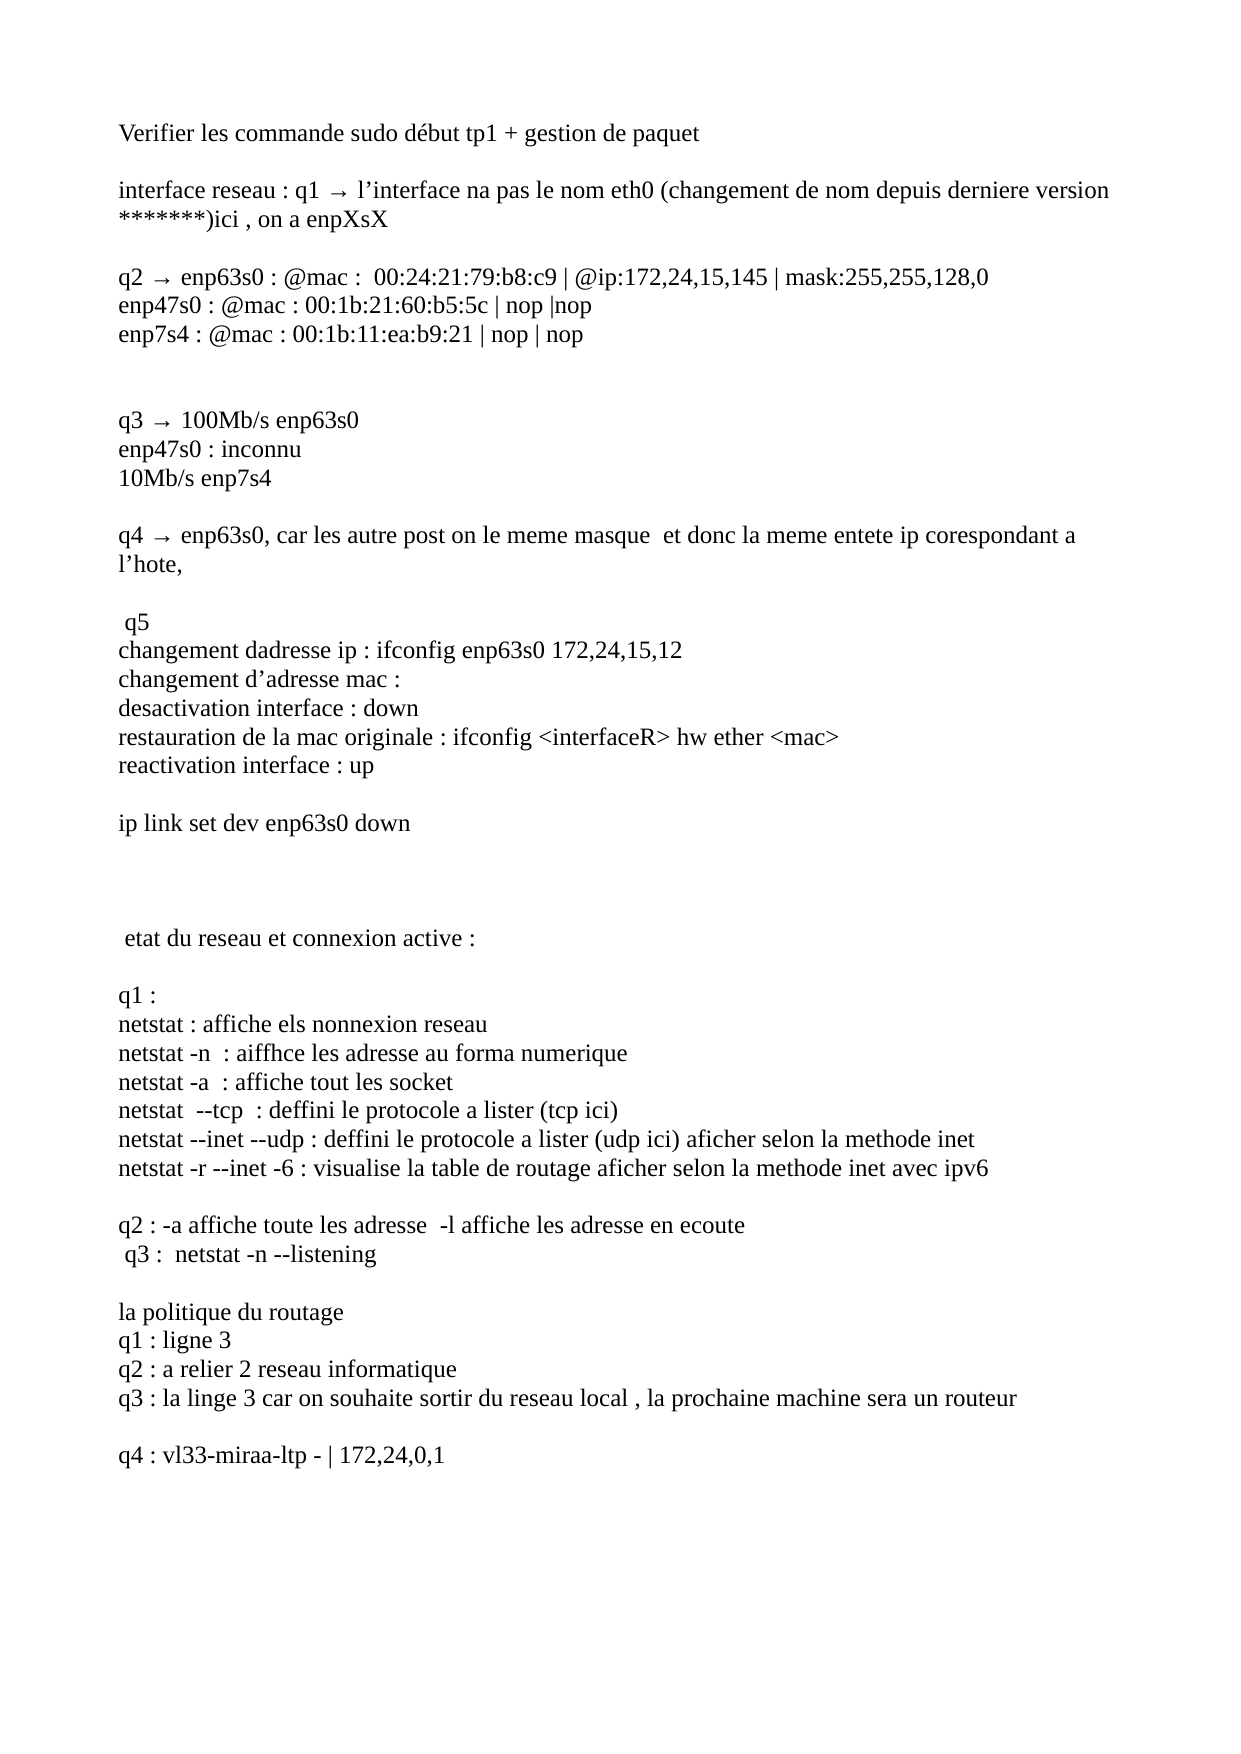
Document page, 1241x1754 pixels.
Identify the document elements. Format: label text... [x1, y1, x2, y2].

text netstat : affiche els nonnexion reseau [118, 1009, 1122, 1038]
text q3 : netstat -n --listening [118, 1239, 1122, 1268]
text restauration de la mac originale : ifconfig <interfaceR> hw ether <mac> [118, 722, 1122, 751]
text q1 : [118, 981, 1122, 1009]
text enp47s0 : inconnu [118, 434, 1122, 463]
text q3 → 100Mb/s enp63s0 [118, 406, 1122, 434]
text reactivation interface : up [118, 751, 1122, 779]
text q4 → enp63s0, car les autre post on le meme masque et donc la meme entete ip corespondant a l’hote, [118, 521, 1122, 578]
text interface reseau : q1 → l’interface na pas le nom eth0 (changement de nom depuis derniere version *******)ici , on a enpXsX [118, 176, 1122, 233]
text q5 [118, 607, 1122, 636]
text enp7s4 : @mac : 00:1b:11:ea:b9:21 | nop | nop [118, 319, 1122, 348]
text netstat -n : aiffhce les adresse au forma numerique [118, 1038, 1122, 1067]
text q2 → enp63s0 : @mac : 00:24:21:79:b8:c9 | @ip:172,24,15,145 | mask:255,255,128,0 [118, 262, 1122, 291]
text changement dadresse ip : ifconfig enp63s0 172,24,15,12 [118, 636, 1122, 664]
text desactivation interface : down [118, 693, 1122, 722]
text q4 : vl33-miraa-ltp - | 172,24,0,1 [118, 1441, 1122, 1469]
text changement d’adresse mac : [118, 664, 1122, 693]
text netstat -r --inet -6 : visualise la table de routage aficher selon la methode inet avec ipv6 [118, 1153, 1122, 1182]
text netstat -a : affiche tout les socket [118, 1067, 1122, 1096]
text q1 : ligne 3 [118, 1326, 1122, 1354]
text Verifier les commande sudo début tp1 + gestion de paquet [118, 118, 1122, 147]
text q2 : a relier 2 reseau informatique [118, 1354, 1122, 1383]
text q3 : la linge 3 car on souhaite sortir du reseau local , la prochaine machine sera un routeur [118, 1383, 1122, 1412]
text la politique du routage [118, 1297, 1122, 1326]
text ip link set dev enp63s0 down [118, 808, 1122, 837]
text 10Mb/s enp7s4 [118, 463, 1122, 492]
text netstat --tcp : deffini le protocole a lister (tcp ici) [118, 1096, 1122, 1124]
text etat du reseau et connexion active : [118, 923, 1122, 952]
text q2 : -a affiche toute les adresse -l affiche les adresse en ecoute [118, 1211, 1122, 1239]
text enp47s0 : @mac : 00:1b:21:60:b5:5c | nop |nop [118, 291, 1122, 319]
text netstat --inet --udp : deffini le protocole a lister (udp ici) aficher selon la methode inet [118, 1124, 1122, 1153]
